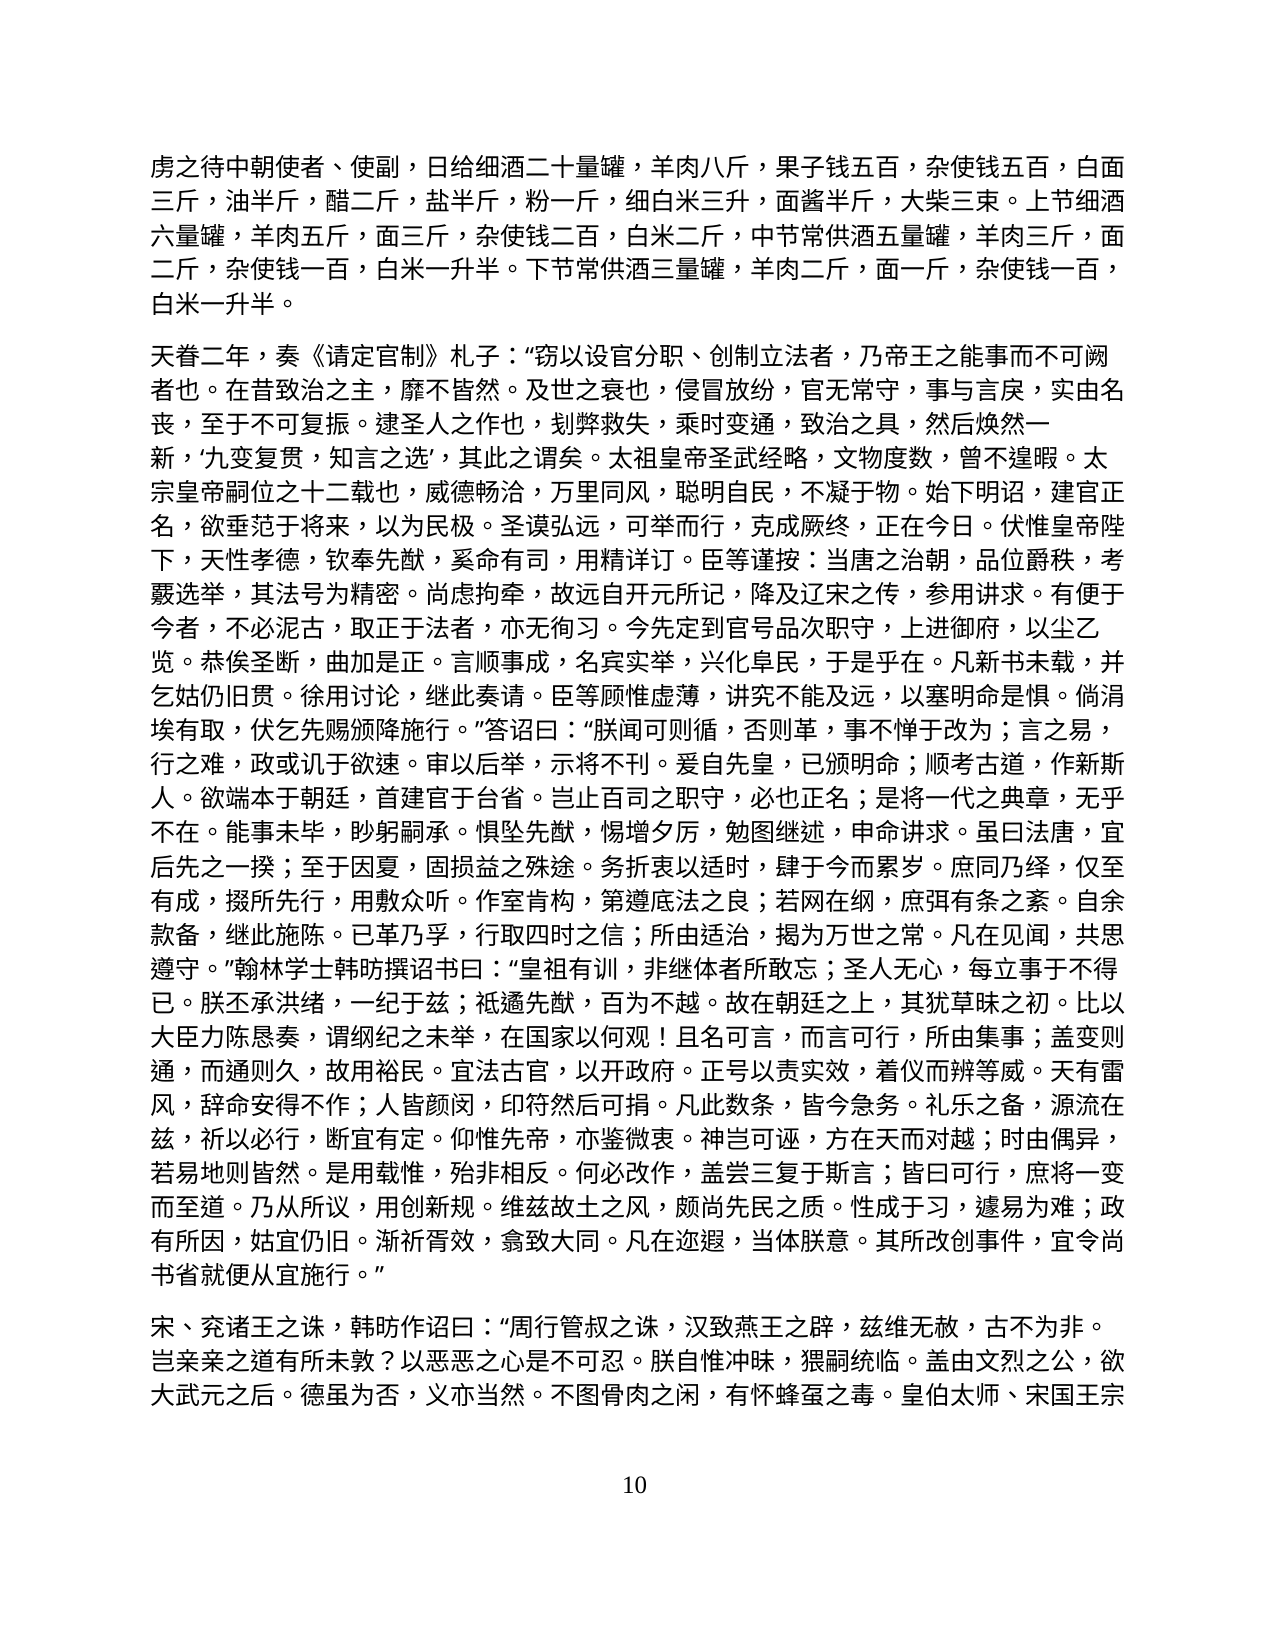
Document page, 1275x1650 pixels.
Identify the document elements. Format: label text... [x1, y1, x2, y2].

text 宋、兖诸王之诛，韩昉作诏曰：“周行管叔之诛，汉致燕王之辟，兹维无赦，古不为非。岂亲亲之道有所未敦？以恶恶之心是不可忍。朕自惟冲昧，猥嗣统临。盖由文烈之公，欲大武元之后。德虽为否，义亦当然。不图骨肉之闲，有怀蜂虿之毒。皇伯太师、宋国王宗 [150, 1310, 1125, 1412]
text 虏之待中朝使者、使副，日给细酒二十量罐，羊肉八斤，果子钱五百，杂使钱五百，白面三斤，油半斤，醋二斤，盐半斤，粉一斤，细白米三升，面酱半斤，大柴三束。上节细酒六量罐，羊肉五斤，面三斤，杂使钱二百，白米二斤，中节常供酒五量罐，羊肉三斤，面二斤，杂使钱一百，白米一升半。下节常供酒三量罐，羊肉二斤，面一斤，杂使钱一百，白米一升半。 [150, 150, 1125, 320]
text 天眷二年，奏《请定官制》札子：“窃以设官分职、创制立法者，乃帝王之能事而不可阙者也。在昔致治之主，靡不皆然。及世之衰也，侵冒放纷，官无常守，事与言戾，实由名丧，至于不可复振。逮圣人之作也，刬弊救失，乘时变通，致治之具，然后焕然一新，‘九变复贯，知言之选’，其此之谓矣。太祖皇帝圣武经略，文物度数，曾不遑暇。太宗皇帝嗣位之十二载也，威德畅洽，万里同风，聪明自民，不凝于物。始下明诏，建官正名，欲垂范于将来，以为民极。圣谟弘远，可举而行，克成厥终，正在今日。伏惟皇帝陛下，天性孝德，钦奉先猷，奚命有司，用精详订。臣等谨按：当唐之治朝，品位爵秩，考覈选举，其法号为精密。尚虑拘牵，故远自开元所记，降及辽宋之传，参用讲求。有便于今者，不必泥古，取正于法者，亦无徇习。今先定到官号品次职守，上进御府，以尘乙览。恭俟圣断，曲加是正。言顺事成，名宾实举，兴化阜民，于是乎在。凡新书未载，并乞姑仍旧贯。徐用讨论，继此奏请。臣等顾惟虚薄，讲究不能及远，以塞明命是惧。倘涓埃有取，伏乞先赐颁降施行。”答诏曰：“朕闻可则循，否则革，事不惮于改为；言之易，行之难，政或讥于欲速。审以后举，示将不刊。爰自先皇，已颁明命；顺考古道，作新斯人。欲端本于朝廷，首建官于台省。岂止百司之职守，必也正名；是将一代之典章，无乎不在。能事未毕，眇躬嗣承。惧坠先猷，惕增夕厉，勉图继述，申命讲求。虽曰法唐，宜后先之一揆；至于因夏，固损益之殊途。务折衷以适时，肆于今而累岁。庶同乃绎，仅至有成，掇所先行，用敷众听。作室肯构，第遵底法之良；若网在纲，庶弭有条之紊。自余款备，继此施陈。已革乃孚，行取四时之信；所由适治，揭为万世之常。凡在见闻，共思遵守。”翰林学士韩昉撰诏书曰：“皇祖有训，非继体者所敢忘；圣人无心，每立事于不得已。朕丕承洪绪，一纪于兹；祗遹先猷，百为不越。故在朝廷之上，其犹草昧之初。比以大臣力陈恳奏，谓纲纪之未举，在国家以何观！且名可言，而言可行，所由集事；盖变则通，而通则久，故用裕民。宜法古官，以开政府。正号以责实效，着仪而辨等威。天有雷风，辞命安得不作；人皆颜闵，印符然后可捐。凡此数条，皆今急务。礼乐之备，源流在兹，祈以必行，断宜有定。仰惟先帝，亦鉴微衷。神岂可诬，方在天而对越；时由偶异，若易地则皆然。是用载惟，殆非相反。何必改作，盖尝三复于斯言；皆曰可行，庶将一变而至道。乃从所议，用创新规。维兹故土之风，颇尚先民之质。性成于习，遽易为难；政有所因，姑宜仍旧。渐祈胥效，翕致大同。凡在迩遐，当体朕意。其所改创事件，宜令尚书省就便从宜施行。” [150, 338, 1125, 1292]
